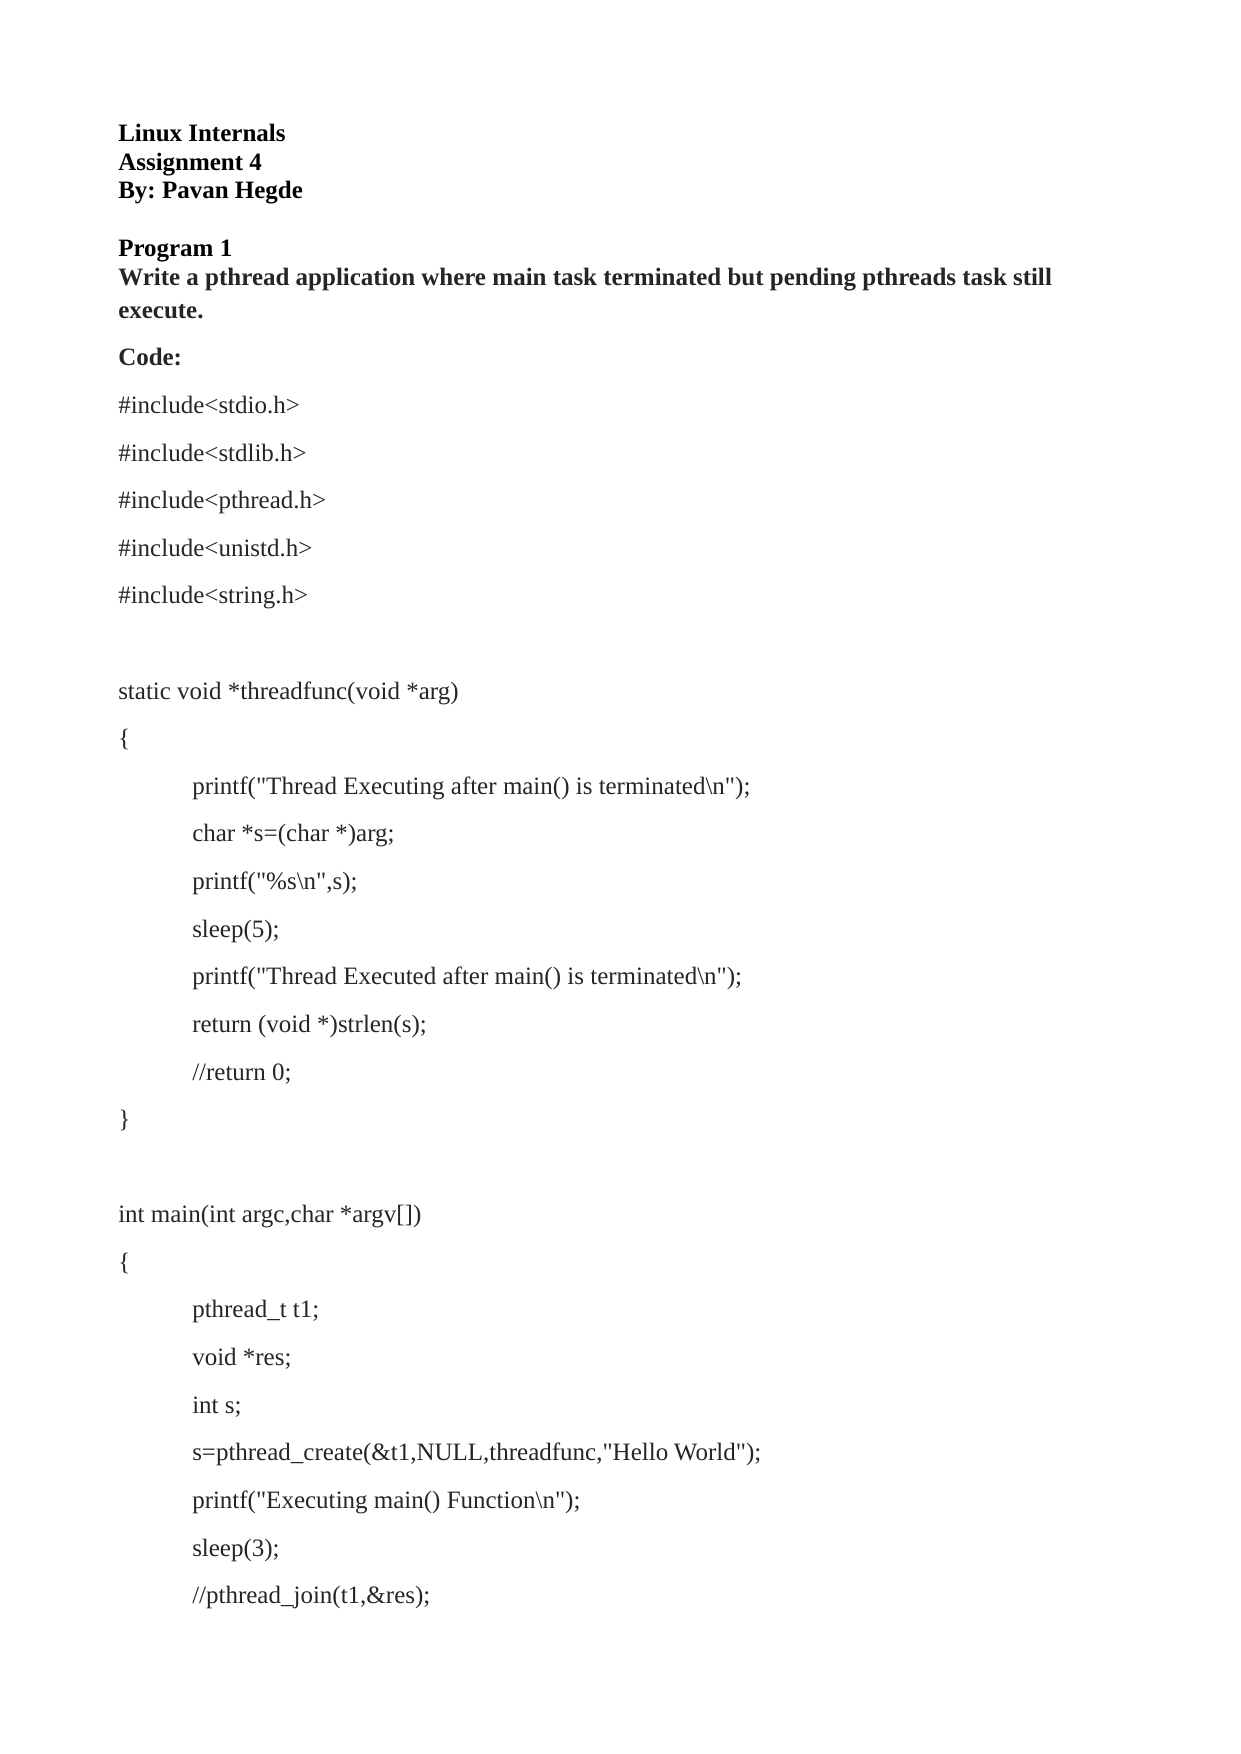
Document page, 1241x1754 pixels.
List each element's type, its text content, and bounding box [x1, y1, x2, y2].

text #include<unistd.h> [118, 533, 1122, 562]
text #include<pthread.h> [118, 485, 1122, 514]
text } [118, 1104, 1122, 1133]
text sleep(3); [118, 1533, 1122, 1561]
text sleep(5); [118, 914, 1122, 942]
text printf("Thread Executed after main() is terminated\n"); [118, 961, 1122, 990]
text static void *threadfunc(void *arg) [118, 676, 1122, 704]
text printf("Executing main() Function\n"); [118, 1485, 1122, 1514]
text void *res; [118, 1342, 1122, 1371]
text By: Pavan Hegde [118, 176, 1122, 204]
text Linux Internals [118, 118, 1122, 147]
text Write a pthread application where main task terminated but pending pthreads task still execute. [118, 262, 1122, 324]
text #include<stdio.h> [118, 390, 1122, 419]
text printf("Thread Executing after main() is terminated\n"); [118, 771, 1122, 800]
text return (void *)strlen(s); [118, 1009, 1122, 1038]
text int s; [118, 1390, 1122, 1418]
text Code: [118, 342, 1122, 371]
text char *s=(char *)arg; [118, 818, 1122, 847]
text int main(int argc,char *argv[]) [118, 1199, 1122, 1228]
text //return 0; [118, 1057, 1122, 1085]
text { [118, 1247, 1122, 1276]
text s=pthread_create(&t1,NULL,threadfunc,"Hello World"); [118, 1437, 1122, 1466]
text printf("%s\n",s); [118, 866, 1122, 895]
text //pthread_join(t1,&res); [118, 1580, 1122, 1609]
text #include<stdlib.h> [118, 438, 1122, 466]
text Program 1 [118, 233, 1122, 262]
text #include<string.h> [118, 581, 1122, 609]
text { [118, 723, 1122, 752]
text pthread_t t1; [118, 1294, 1122, 1323]
text Assignment 4 [118, 147, 1122, 176]
